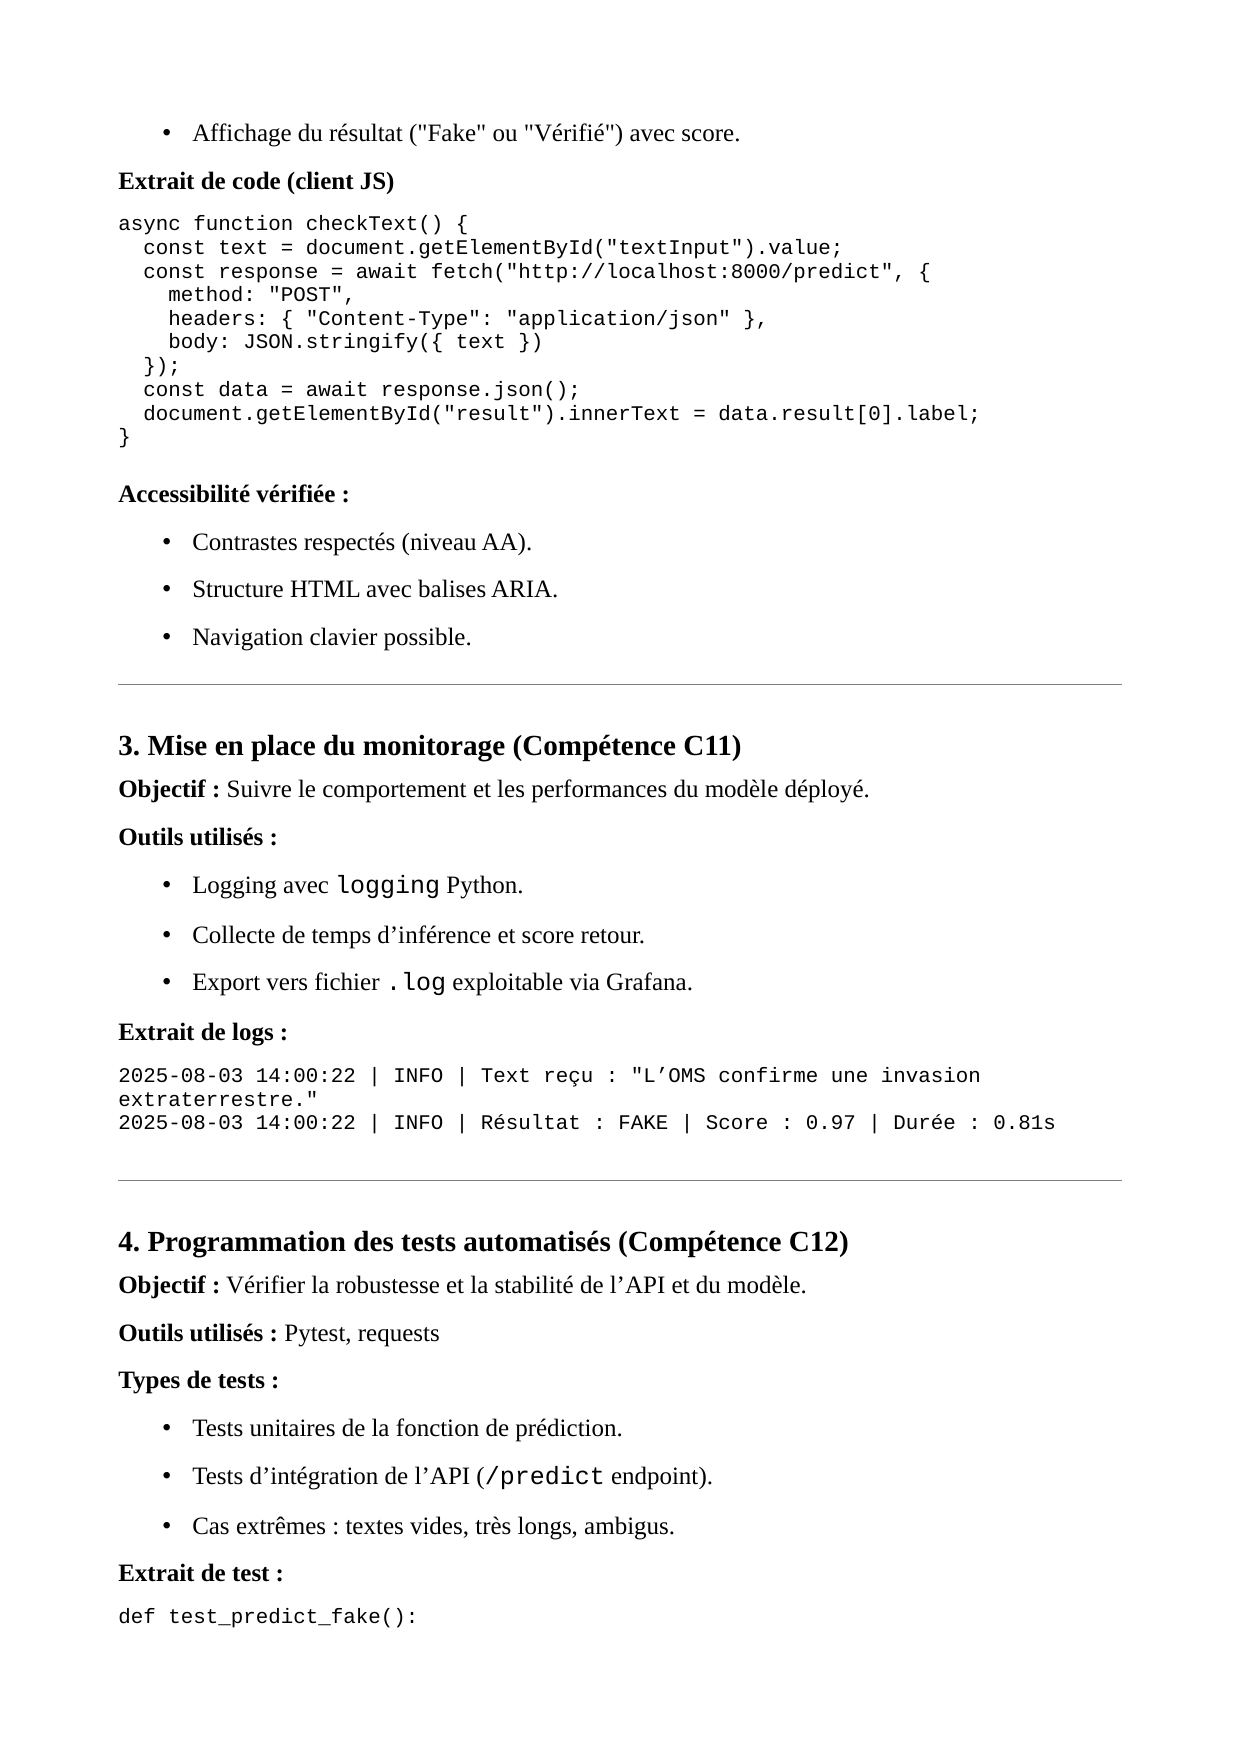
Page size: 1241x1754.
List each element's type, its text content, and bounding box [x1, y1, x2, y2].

list Tests d’intégration de l’API (/predict endpoint). [162, 1461, 1122, 1492]
text headers: { "Content-Type": "application/json" }, [118, 308, 1122, 332]
text Types de tests : [118, 1366, 1122, 1394]
subtitle 3. Mise en place du monitorage (Compétence C11) [118, 728, 1122, 762]
text Outils utilisés : Pytest, requests [118, 1318, 1122, 1347]
text Extrait de logs : [118, 1017, 1122, 1046]
text Objectif : Suivre le comportement et les performances du modèle déployé. [118, 774, 1122, 803]
text const data = await response.json(); [118, 379, 1122, 402]
list Cas extrêmes : textes vides, très longs, ambigus. [162, 1511, 1122, 1539]
text const text = document.getElementById("textInput").value; [118, 237, 1122, 261]
list Navigation clavier possible. [162, 622, 1122, 651]
text body: JSON.stringify({ text }) [118, 332, 1122, 355]
list Structure HTML avec balises ARIA. [162, 574, 1122, 603]
list Collecte de temps d’inférence et score retour. [162, 920, 1122, 948]
list Contrastes respectés (niveau AA). [162, 527, 1122, 556]
text Objectif : Vérifier la robustesse et la stabilité de l’API et du modèle. [118, 1270, 1122, 1299]
text Extrait de code (client JS) [118, 166, 1122, 194]
list Affichage du résultat ("Fake" ou "Vérifié") avec score. [162, 118, 1122, 147]
subtitle 4. Programmation des tests automatisés (Compétence C12) [118, 1224, 1122, 1258]
text method: "POST", [118, 284, 1122, 308]
text }); [118, 355, 1122, 379]
text const response = await fetch("http://localhost:8000/predict", { [118, 261, 1122, 284]
text async function checkText() { [118, 213, 1122, 237]
list Export vers fichier .log exploitable via Grafana. [162, 967, 1122, 998]
list Tests unitaires de la fonction de prédiction. [162, 1413, 1122, 1442]
text Accessibilité vérifiée : [118, 479, 1122, 508]
text document.getElementById("result").innerText = data.result[0].label; [118, 402, 1122, 426]
text } [118, 426, 1122, 450]
text 2025-08-03 14:00:22 | INFO | Résultat : FAKE | Score : 0.97 | Durée : 0.81s [118, 1112, 1122, 1136]
text def test_predict_fake(): [118, 1606, 1122, 1629]
list Logging avec logging Python. [162, 870, 1122, 901]
text 2025-08-03 14:00:22 | INFO | Text reçu : "L’OMS confirme une invasion extraterrestre." [118, 1065, 1122, 1112]
text Extrait de test : [118, 1558, 1122, 1587]
text Outils utilisés : [118, 822, 1122, 851]
